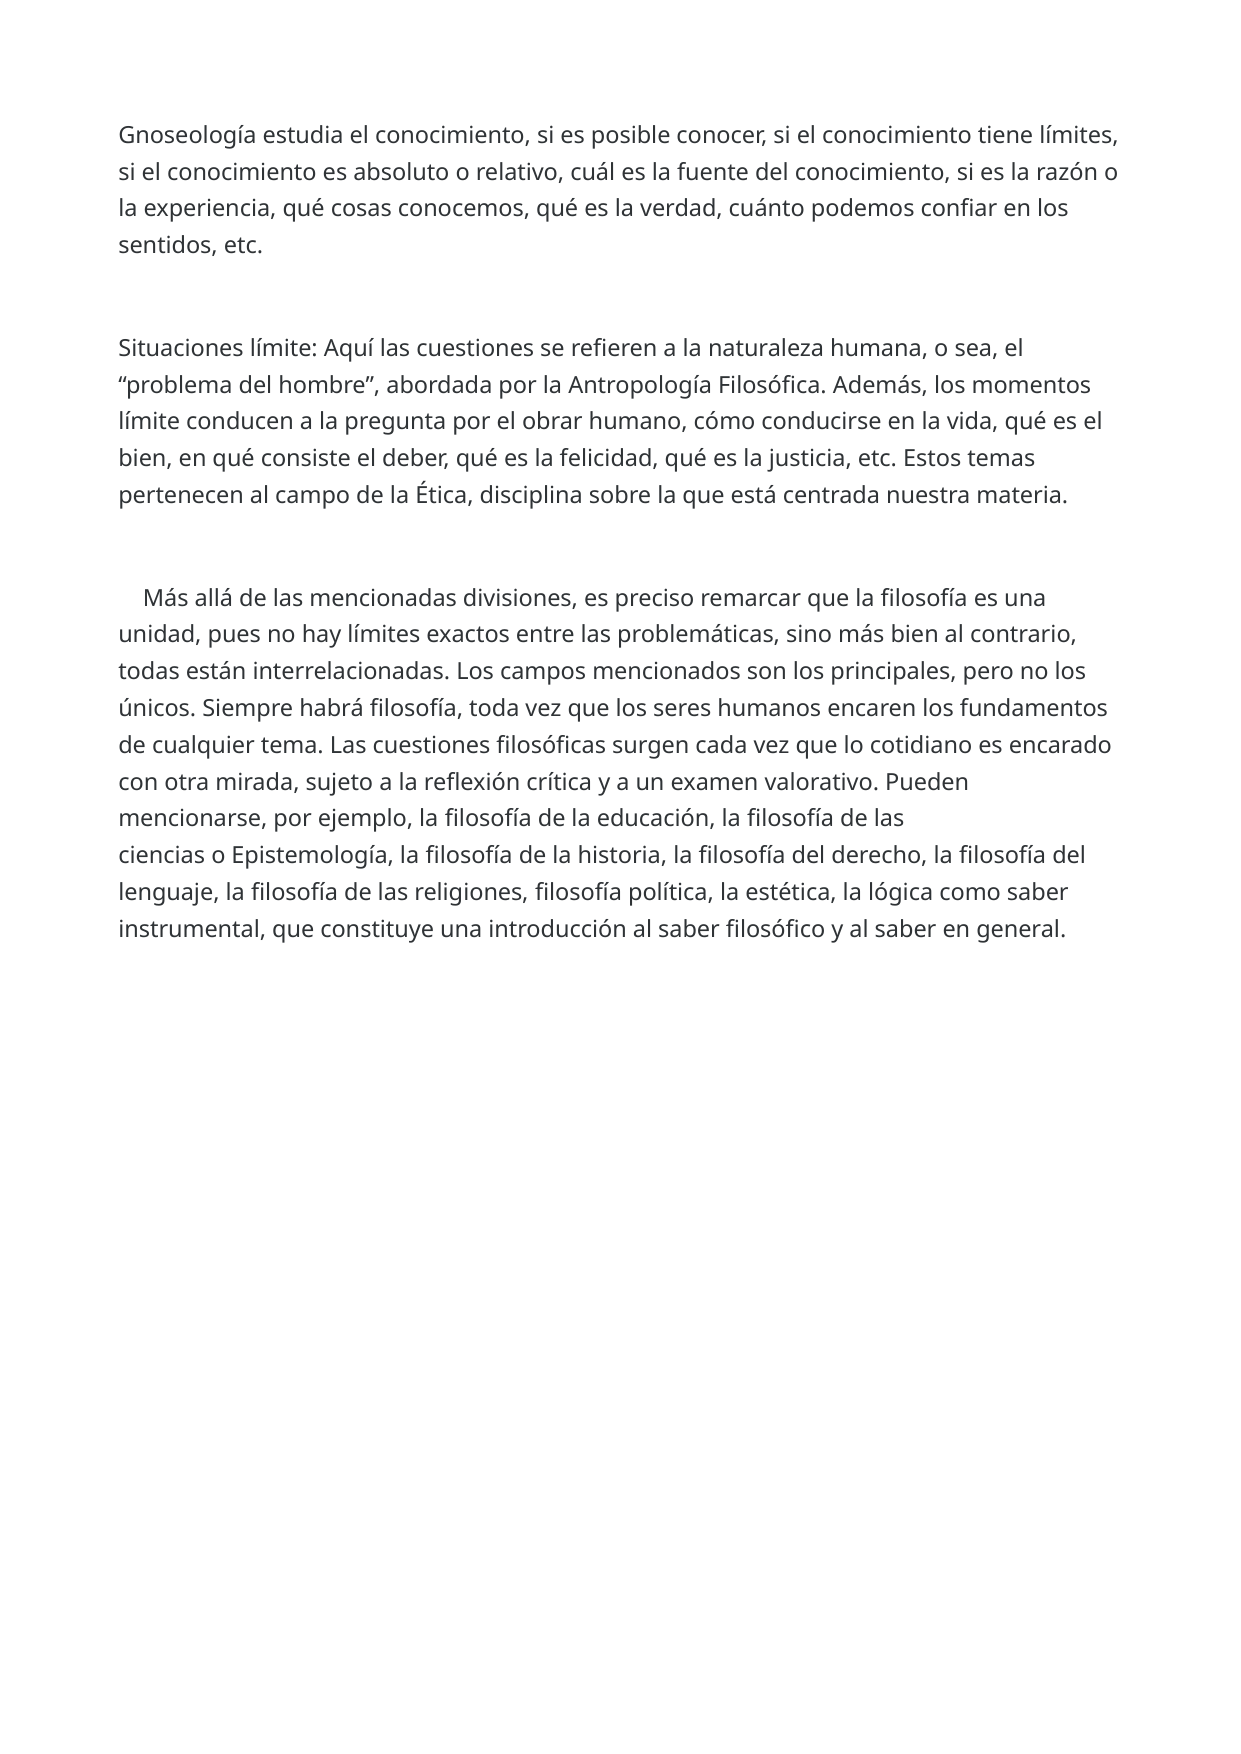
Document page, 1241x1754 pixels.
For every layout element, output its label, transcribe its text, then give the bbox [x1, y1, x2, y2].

text Gnoseología estudia el conocimiento, si es posible conocer, si el conocimiento tiene límites, si el conocimiento es absoluto o relativo, cuál es la fuente del conocimiento, si es la razón o la experiencia, qué cosas conocemos, qué es la verdad, cuánto podemos confiar en los sentidos, etc. [118, 118, 1122, 260]
text Situaciones límite: Aquí las cuestiones se refieren a la naturaleza humana, o sea, el “problema del hombre”, abordada por la Antropología Filosófica. Además, los momentos límite conducen a la pregunta por el obrar humano, cómo conducirse en la vida, qué es el bien, en qué consiste el deber, qué es la felicidad, qué es la justicia, etc. Estos temas pertenecen al campo de la Ética, disciplina sobre la que está centrada nuestra materia. [118, 331, 1122, 510]
text Más allá de las mencionadas divisiones, es preciso remarcar que la filosofía es una unidad, pues no hay límites exactos entre las problemáticas, sino más bien al contrario, todas están interrelacionadas. Los campos mencionados son los principales, pero no los únicos. Siempre habrá filosofía, toda vez que los seres humanos encaren los fundamentos de cualquier tema. Las cuestiones filosóficas surgen cada vez que lo cotidiano es encarado con otra mirada, sujeto a la reflexión crítica y a un examen valorativo. Pueden mencionarse, por ejemplo, la filosofía de la educación, la filosofía de las ciencias o Epistemología, la filosofía de la historia, la filosofía del derecho, la filosofía del lenguaje, la filosofía de las religiones, filosofía política, la estética, la lógica como saber instrumental, que constituye una introducción al saber filosófico y al saber en general. [118, 581, 1122, 944]
